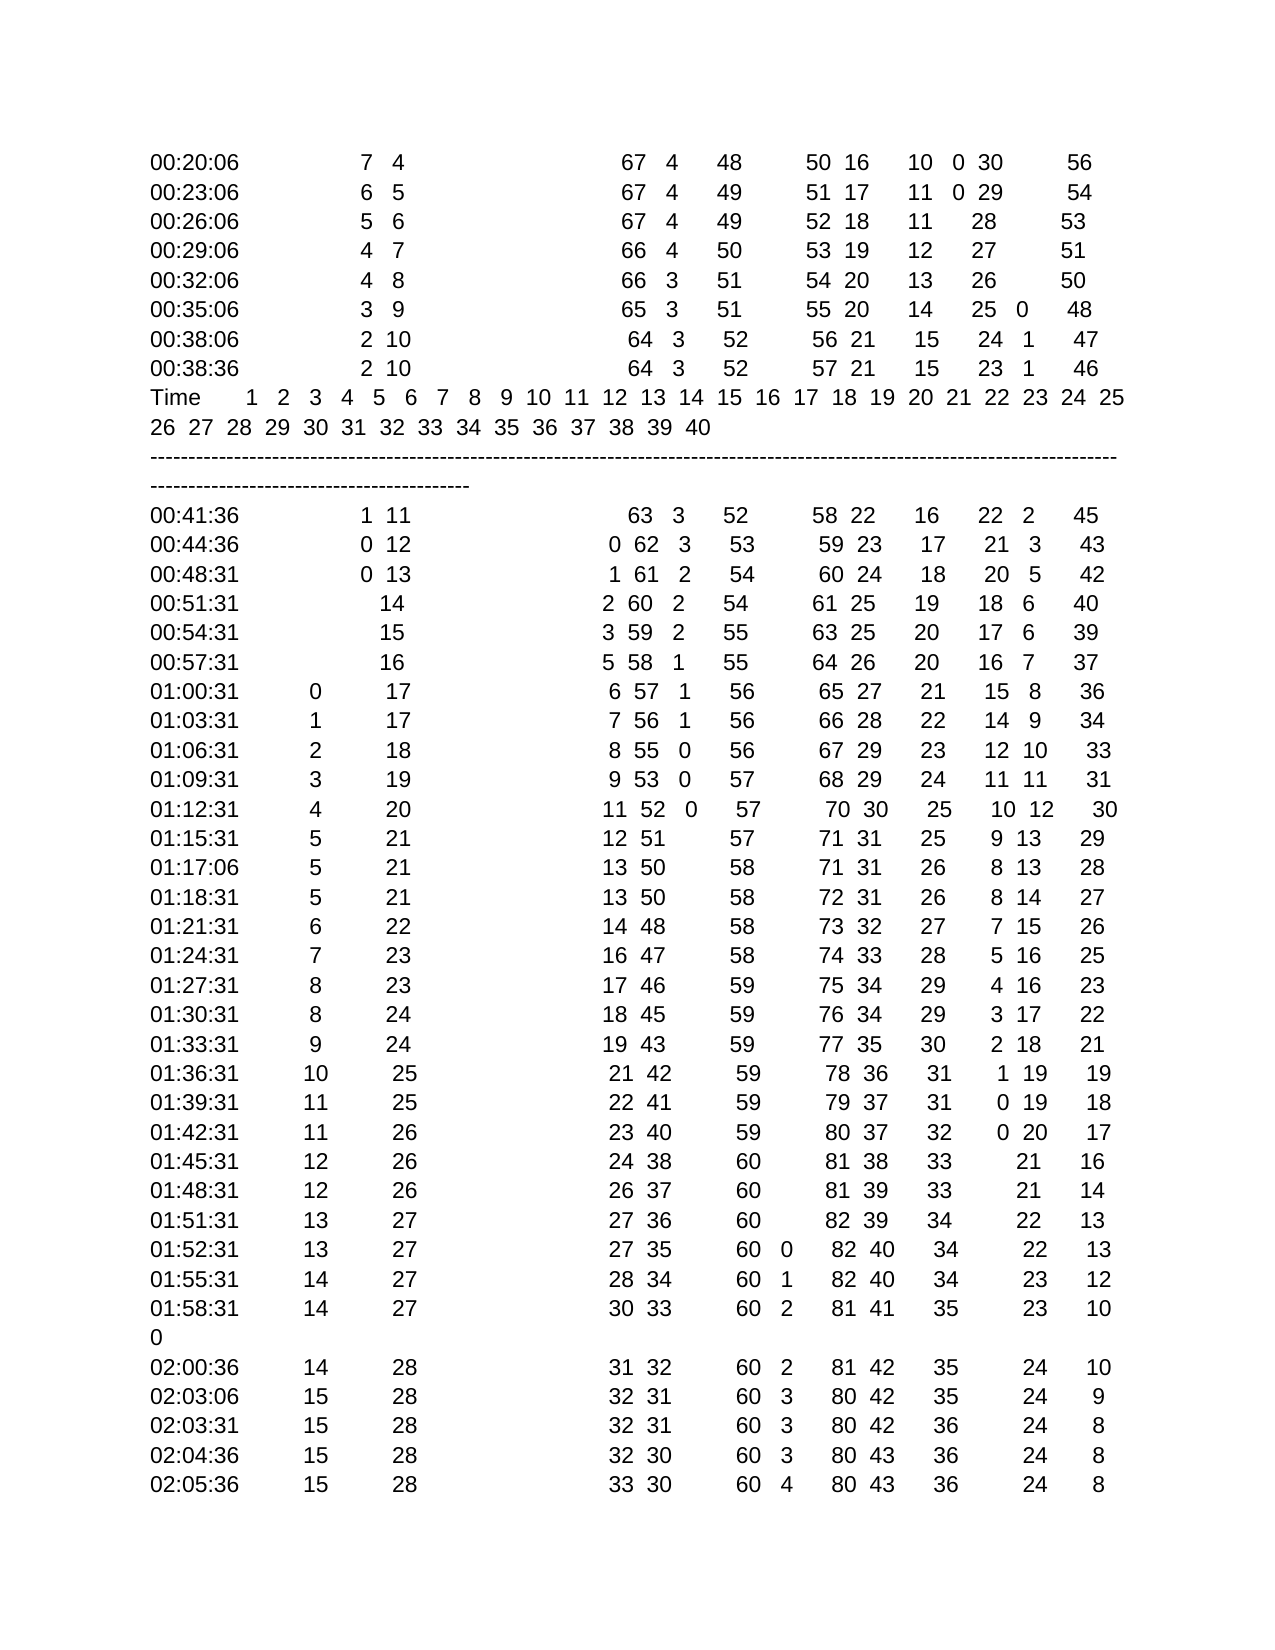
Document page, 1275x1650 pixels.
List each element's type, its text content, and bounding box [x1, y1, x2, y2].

text 02:04:36 15 28 32 30 60 3 80 43 36 24 8 [150, 1442, 1125, 1468]
text 01:24:31 7 23 16 47 58 74 33 28 5 16 25 [150, 943, 1125, 969]
text 01:21:31 6 22 14 48 58 73 32 27 7 15 26 [150, 914, 1125, 939]
text 02:03:31 15 28 32 31 60 3 80 42 36 24 8 [150, 1413, 1125, 1439]
text 01:09:31 3 19 9 53 0 57 68 29 24 11 11 31 [150, 767, 1125, 792]
text 01:15:31 5 21 12 51 57 71 31 25 9 13 29 [150, 826, 1125, 851]
text 00:54:31 15 3 59 2 55 63 25 20 17 6 39 [150, 620, 1125, 646]
text 01:36:31 10 25 21 42 59 78 36 31 1 19 19 [150, 1061, 1125, 1086]
text 00:41:36 1 11 63 3 52 58 22 16 22 2 45 [150, 502, 1125, 528]
text 01:27:31 8 23 17 46 59 75 34 29 4 16 23 [150, 972, 1125, 998]
text 01:17:06 5 21 13 50 58 71 31 26 8 13 28 [150, 855, 1125, 881]
text 00:38:36 2 10 64 3 52 57 21 15 23 1 46 [150, 356, 1125, 381]
text 00:44:36 0 12 0 62 3 53 59 23 17 21 3 43 [150, 532, 1125, 557]
text 00:48:31 0 13 1 61 2 54 60 24 18 20 5 42 [150, 561, 1125, 587]
text 01:39:31 11 25 22 41 59 79 37 31 0 19 18 [150, 1090, 1125, 1116]
text 00:57:31 16 5 58 1 55 64 26 20 16 7 37 [150, 649, 1125, 675]
text 01:45:31 12 26 24 38 60 81 38 33 21 16 [150, 1149, 1125, 1174]
text Time 1 2 3 4 5 6 7 8 9 10 11 12 13 14 15 16 17 18 19 20 21 22 23 24 25 26 27 28 29 30 31 32 33 34 35 36 37 38 39 40 [150, 385, 1125, 440]
text 01:51:31 13 27 27 36 60 82 39 34 22 13 [150, 1207, 1125, 1233]
text 00:38:06 2 10 64 3 52 56 21 15 24 1 47 [150, 326, 1125, 352]
text 02:05:36 15 28 33 30 60 4 80 43 36 24 8 [150, 1472, 1125, 1497]
text 01:33:31 9 24 19 43 59 77 35 30 2 18 21 [150, 1031, 1125, 1057]
text 01:12:31 4 20 11 52 0 57 70 30 25 10 12 30 [150, 796, 1125, 822]
text 02:00:36 14 28 31 32 60 2 81 42 35 24 10 [150, 1354, 1125, 1380]
text 00:23:06 6 5 67 4 49 51 17 11 0 29 54 [150, 179, 1125, 205]
text 00:26:06 5 6 67 4 49 52 18 11 28 53 [150, 209, 1125, 234]
text ------------------------------------------------------------------------------------------------------------------------------------------------------------------------- [150, 444, 1125, 499]
text 01:48:31 12 26 26 37 60 81 39 33 21 14 [150, 1178, 1125, 1204]
text 01:03:31 1 17 7 56 1 56 66 28 22 14 9 34 [150, 708, 1125, 734]
text 01:58:31 14 27 30 33 60 2 81 41 35 23 10 0 [150, 1296, 1125, 1351]
text 02:03:06 15 28 32 31 60 3 80 42 35 24 9 [150, 1384, 1125, 1409]
text 00:32:06 4 8 66 3 51 54 20 13 26 50 [150, 267, 1125, 293]
text 01:55:31 14 27 28 34 60 1 82 40 34 23 12 [150, 1266, 1125, 1292]
text 00:51:31 14 2 60 2 54 61 25 19 18 6 40 [150, 591, 1125, 616]
text 01:42:31 11 26 23 40 59 80 37 32 0 20 17 [150, 1119, 1125, 1145]
text 01:52:31 13 27 27 35 60 0 82 40 34 22 13 [150, 1237, 1125, 1262]
text 00:29:06 4 7 66 4 50 53 19 12 27 51 [150, 238, 1125, 264]
text 00:20:06 7 4 67 4 48 50 16 10 0 30 56 [150, 150, 1125, 176]
text 01:30:31 8 24 18 45 59 76 34 29 3 17 22 [150, 1002, 1125, 1027]
text 01:00:31 0 17 6 57 1 56 65 27 21 15 8 36 [150, 679, 1125, 704]
text 01:06:31 2 18 8 55 0 56 67 29 23 12 10 33 [150, 737, 1125, 763]
text 00:35:06 3 9 65 3 51 55 20 14 25 0 48 [150, 297, 1125, 322]
text 01:18:31 5 21 13 50 58 72 31 26 8 14 27 [150, 884, 1125, 910]
